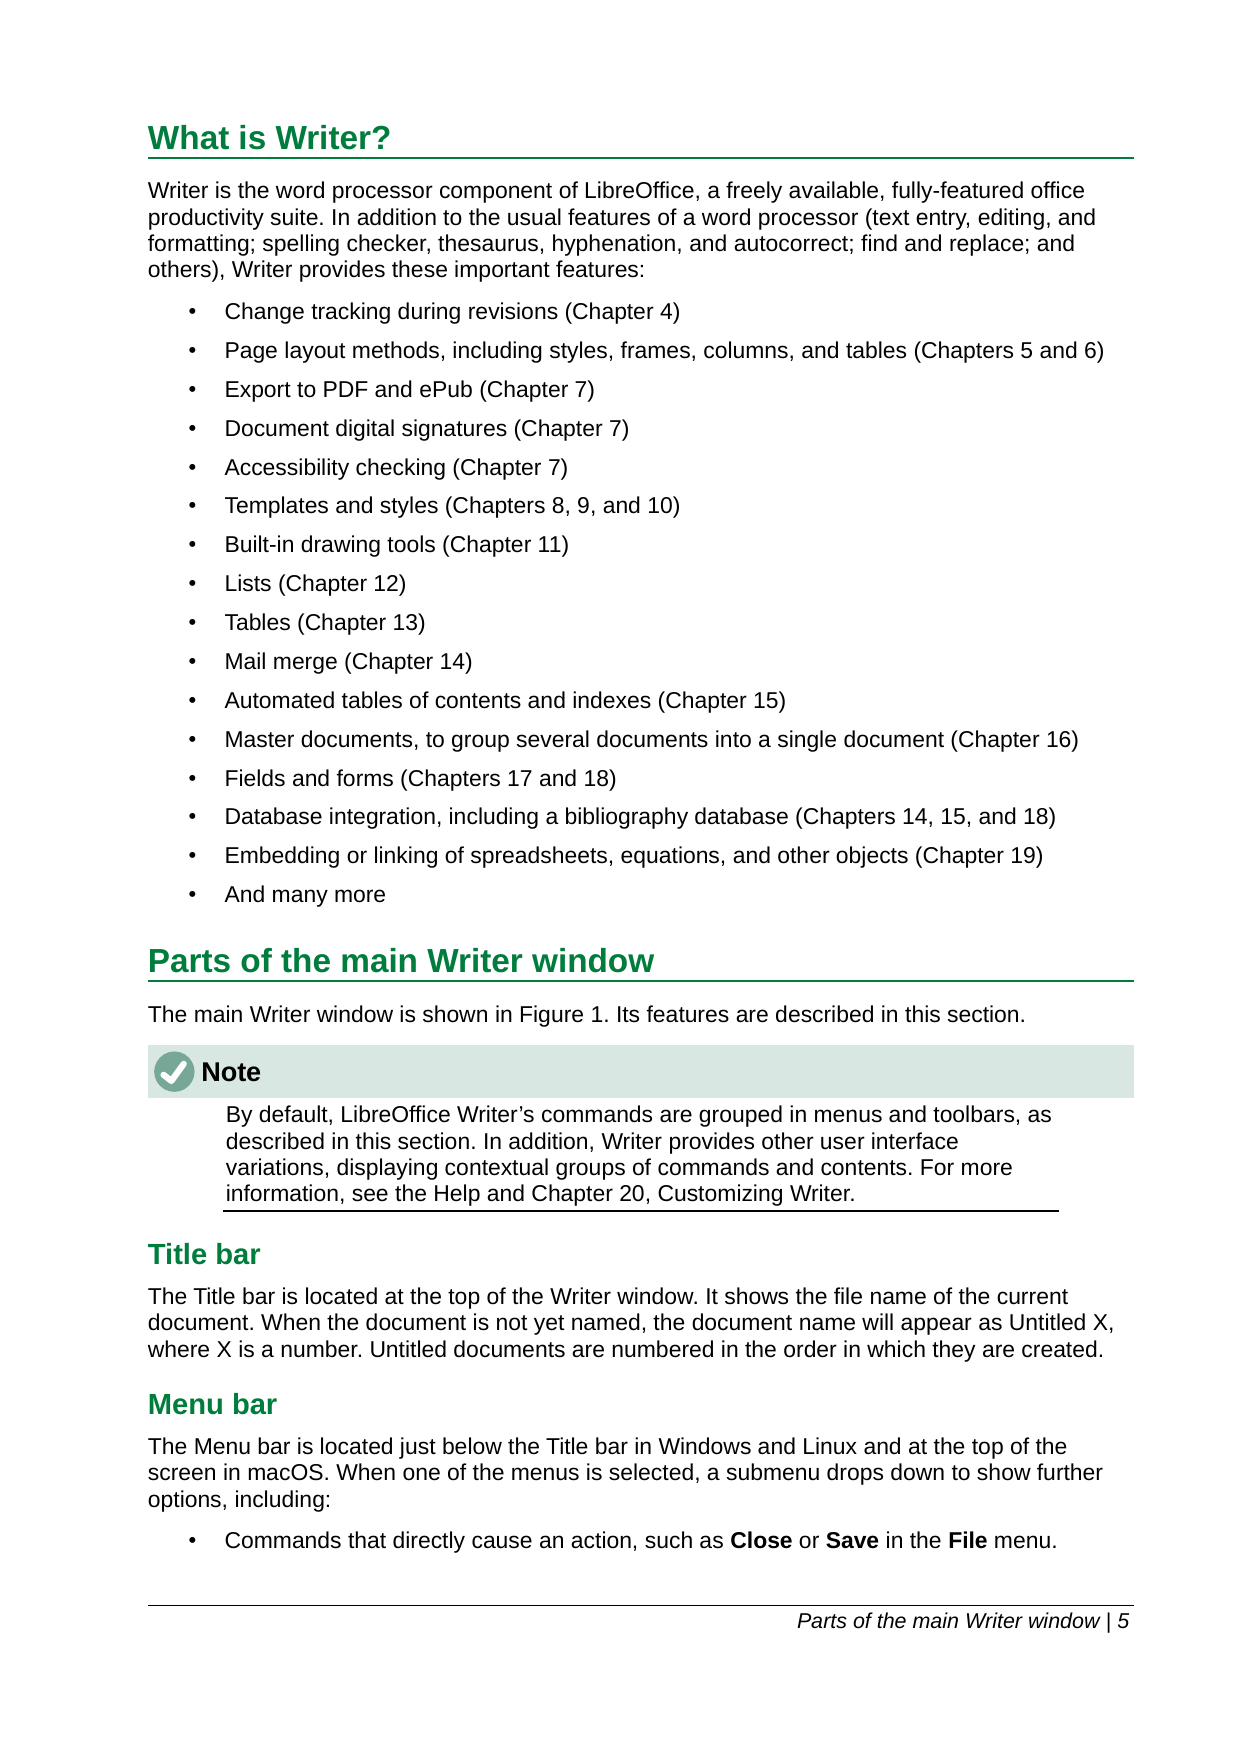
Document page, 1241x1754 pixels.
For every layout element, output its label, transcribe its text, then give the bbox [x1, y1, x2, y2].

list Tables (Chapter 13) [185, 606, 1134, 635]
subtitle Menu bar [148, 1387, 1134, 1421]
list Embedding or linking of spreadsheets, equations, and other objects (Chapter 19) [185, 839, 1134, 868]
text By default, LibreOffice Writer’s commands are grouped in menus and toolbars, as described in this section. In addition, Writer provides other user interface variations, displaying contextual groups of commands and contents. For more information, see the Help and Chapter 20, Customizing Writer. [223, 1098, 1059, 1210]
list Templates and styles (Chapters 8, 9, and 10) [185, 489, 1134, 519]
list And many more [185, 878, 1134, 910]
list Built-in drawing tools (Chapter 11) [185, 528, 1134, 558]
list Commands that directly cause an action, such as Close or Save in the File menu. [185, 1524, 1134, 1557]
list Lists (Chapter 12) [185, 567, 1134, 597]
subtitle Note [148, 1045, 1134, 1098]
subtitle What is Writer? [148, 118, 1134, 157]
list Database integration, including a bibliography database (Chapters 14, 15, and 18) [185, 800, 1134, 830]
list Automated tables of contents and indexes (Chapter 15) [185, 684, 1134, 713]
list Document digital signatures (Chapter 7) [185, 412, 1134, 441]
subtitle Parts of the main Writer window [148, 942, 1134, 980]
list Master documents, to group several documents into a single document (Chapter 16) [185, 723, 1134, 752]
text The main Writer window is shown in Figure 1. Its features are described in this section. [148, 1001, 1134, 1027]
text Writer is the word processor component of LibreOffice, a freely available, fully-featured office productivity suite. In addition to the usual features of a word processor (text entry, editing, and formatting; spelling checker, thesaurus, hyphenation, and autocorrect; find and replace; and others), Writer provides these important features: [148, 177, 1134, 283]
list The Menu bar is located just below the Title bar in Windows and Linux and at the top of the screen in macOS. When one of the menus is selected, a submenu drops down to show further options, including: [148, 1433, 1134, 1512]
text The Title bar is located at the top of the Writer window. It shows the file name of the current document. When the document is not yet named, the document name will appear as Untitled X, where X is a number. Untitled documents are numbered in the order in which they are created. [148, 1283, 1134, 1362]
list Change tracking during revisions (Chapter 4) [185, 295, 1134, 324]
list Accessibility checking (Chapter 7) [185, 451, 1134, 480]
subtitle Title bar [148, 1237, 1134, 1270]
list Page layout methods, including styles, frames, columns, and tables (Chapters 5 and 6) [185, 334, 1134, 363]
list Fields and forms (Chapters 17 and 18) [185, 762, 1134, 791]
list Export to PDF and ePub (Chapter 7) [185, 373, 1134, 402]
list Mail merge (Chapter 14) [185, 645, 1134, 674]
